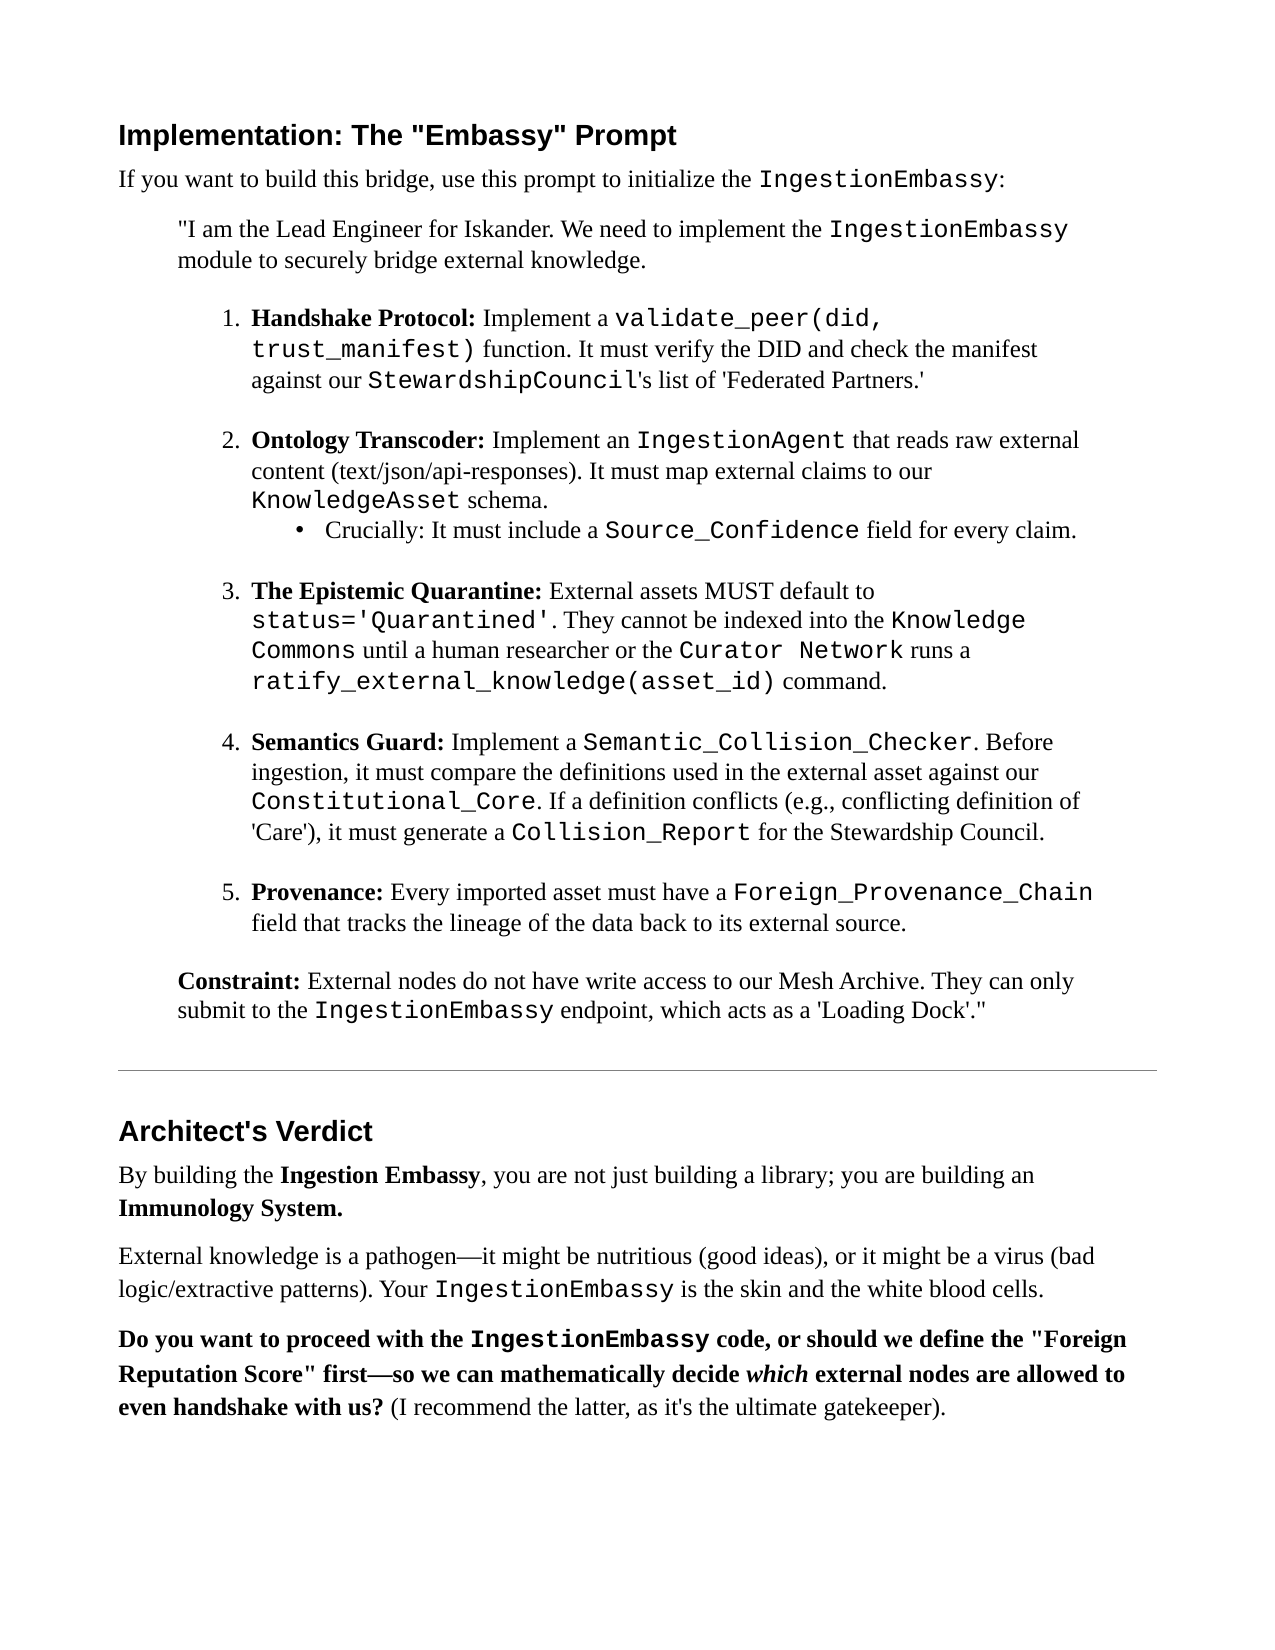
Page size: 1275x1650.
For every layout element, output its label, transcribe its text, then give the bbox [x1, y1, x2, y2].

list Crucially: It must include a Source_Confidence field for every claim. [295, 516, 1098, 546]
text If you want to build this bridge, use this prompt to initialize the IngestionEmbassy: [118, 164, 1157, 195]
subtitle Implementation: The "Embassy" Prompt [118, 118, 1157, 152]
text Constraint: External nodes do not have write access to our Mesh Archive. They can only submit to the IngestionEmbassy endpoint, which acts as a 'Loading Dock'." [177, 966, 1098, 1026]
list Semantics Guard: Implement a Semantic_Collision_Checker. Before ingestion, it must compare the definitions used in the external asset against our Constitutional_Core. If a definition conflicts (e.g., conflicting definition of 'Care'), it must generate a Collision_Report for the Stewardship Council. [222, 727, 1098, 848]
list The Epistemic Quarantine: External assets MUST default to status='Quarantined'. They cannot be indexed into the Knowledge Commons until a human researcher or the Curator Network runs a ratify_external_knowledge(asset_id) command. [222, 576, 1098, 697]
text "I am the Lead Engineer for Iskander. We need to implement the IngestionEmbassy module to securely bridge external knowledge. [177, 214, 1098, 274]
subtitle Architect's Verdict [118, 1114, 1157, 1148]
text Do you want to proceed with the IngestionEmbassy code, or should we define the "Foreign Reputation Score" first—so we can mathematically decide which external nodes are allowed to even handshake with us? (I recommend the latter, as it's the ultimate gatekeeper). [118, 1324, 1157, 1421]
list Provenance: Every imported asset must have a Foreign_Provenance_Chain field that tracks the lineage of the data back to its external source. [222, 877, 1098, 937]
list Ontology Transcoder: Implement an IngestionAgent that reads raw external content (text/json/api-responses). It must map external claims to our KnowledgeAsset schema. [222, 425, 1098, 516]
text By building the Ingestion Embassy, you are not just building a library; you are building an Immunology System. [118, 1160, 1157, 1222]
text External knowledge is a pathogen—it might be nutritious (good ideas), or it might be a virus (bad logic/extractive patterns). Your IngestionEmbassy is the skin and the white blood cells. [118, 1241, 1157, 1305]
list Handshake Protocol: Implement a validate_peer(did, trust_manifest) function. It must verify the DID and check the manifest against our StewardshipCouncil's list of 'Federated Partners.' [222, 303, 1098, 396]
